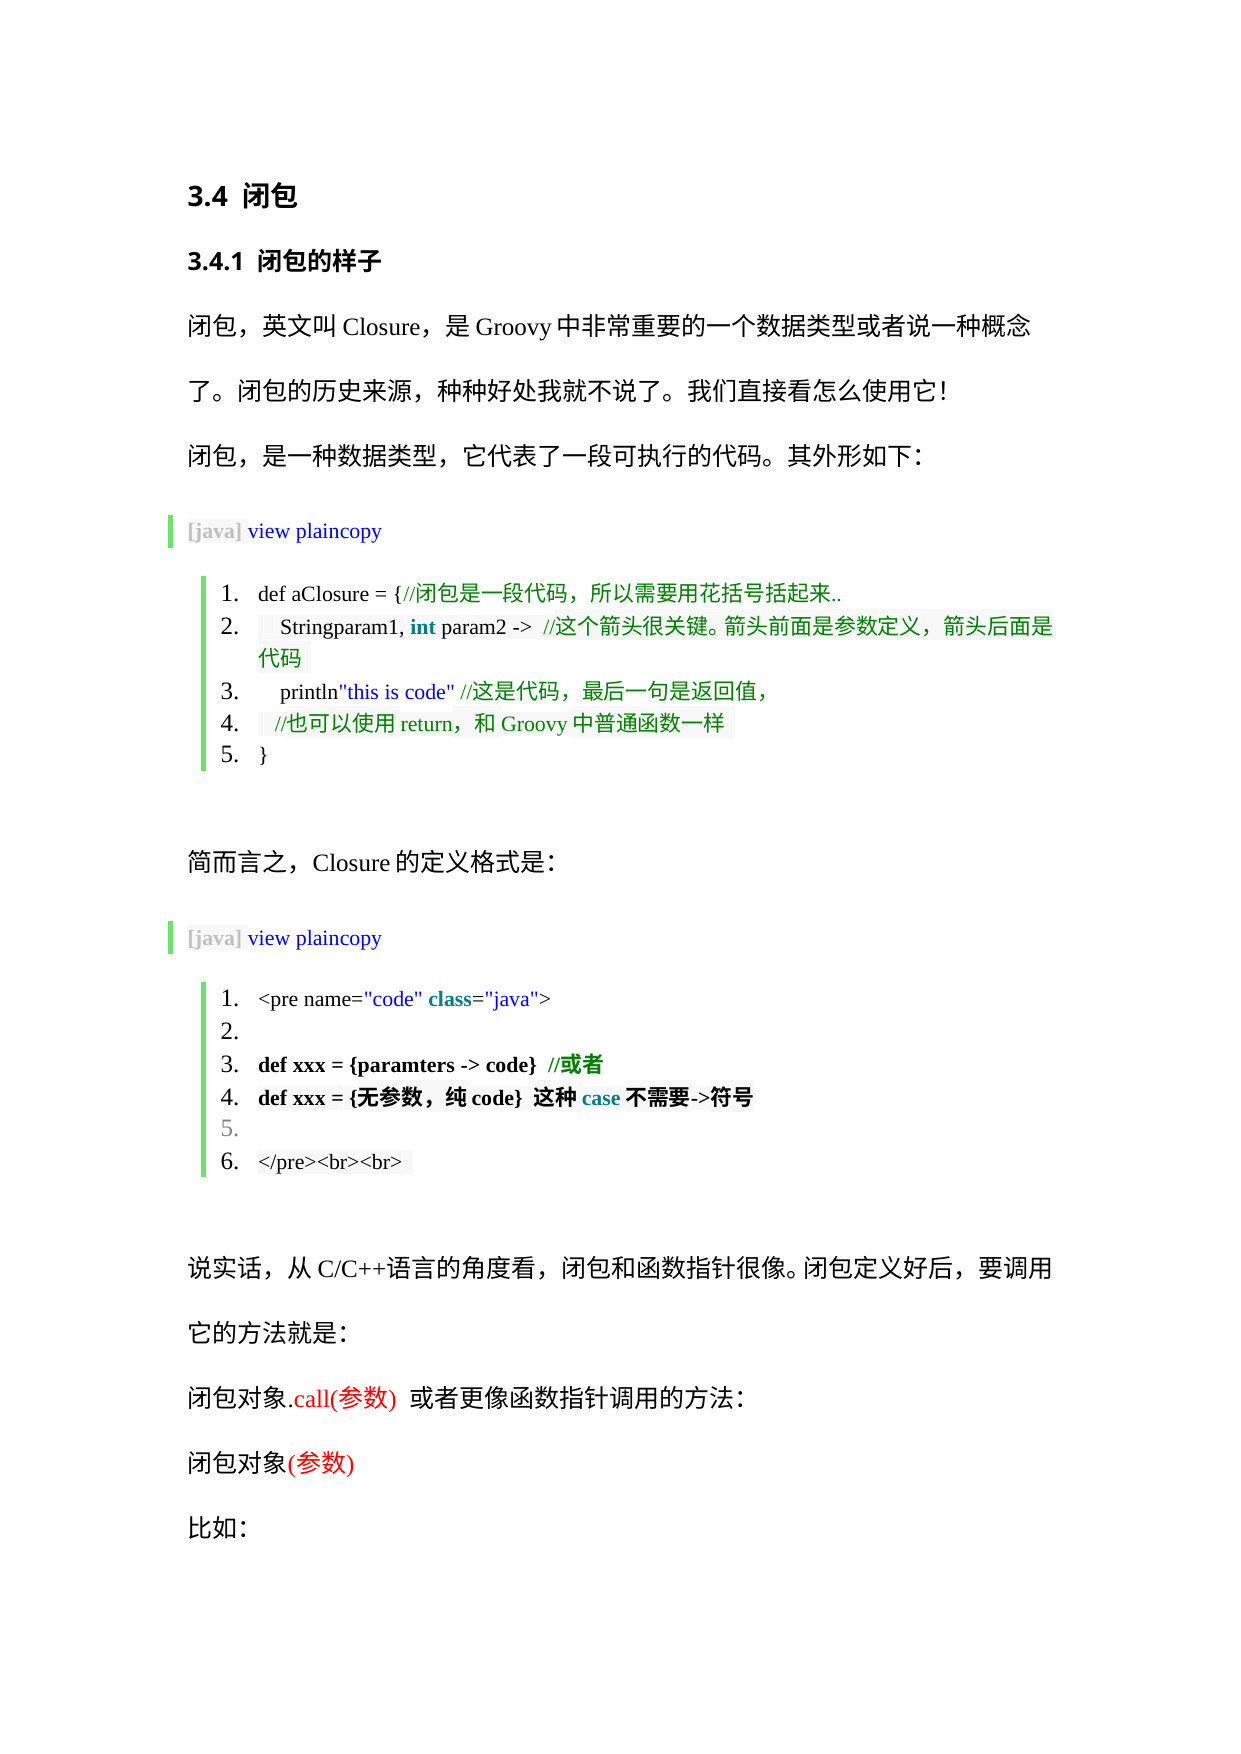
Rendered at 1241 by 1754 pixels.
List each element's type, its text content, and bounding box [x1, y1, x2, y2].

list } [206, 738, 1053, 771]
list <pre name="code" class="java"> [206, 982, 1053, 1014]
text 闭包，英文叫Closure，是Groovy中非常重要的一个数据类型或者说一种概念了。闭包的历史来源，种种好处我就不说了。我们直接看怎么使用它！ [187, 292, 1053, 422]
list def aClosure = {//闭包是一段代码，所以需要用花括号括起来.. [206, 576, 1053, 608]
list Stringparam1, int param2 -> //这个箭头很关键。箭头前面是参数定义，箭头后面是代码 [206, 608, 1053, 673]
text 闭包对象(参数) [187, 1429, 1053, 1494]
subtitle 3.4 闭包 [187, 162, 1053, 227]
text 闭包，是一种数据类型，它代表了一段可执行的代码。其外形如下： [187, 422, 1053, 487]
text [java] view plaincopy [173, 515, 1053, 548]
subtitle 3.4.1 闭包的样子 [187, 227, 1053, 292]
list def xxx = {paramters -> code} //或者 [206, 1047, 1053, 1079]
list def xxx = {无参数，纯code} 这种case不需要->符号 [206, 1079, 1053, 1112]
text 比如： [187, 1494, 1053, 1559]
list //也可以使用return，和Groovy中普通函数一样 [206, 706, 1053, 738]
text 简而言之，Closure的定义格式是： [187, 828, 1053, 893]
text [java] view plaincopy [173, 921, 1053, 954]
text 闭包对象.call(参数) 或者更像函数指针调用的方法： [187, 1364, 1053, 1429]
text 说实话，从C/C++语言的角度看，闭包和函数指针很像。闭包定义好后，要调用它的方法就是： [187, 1234, 1053, 1364]
list println"this is code" //这是代码，最后一句是返回值， [206, 673, 1053, 706]
list </pre><br><br> [206, 1144, 1053, 1177]
